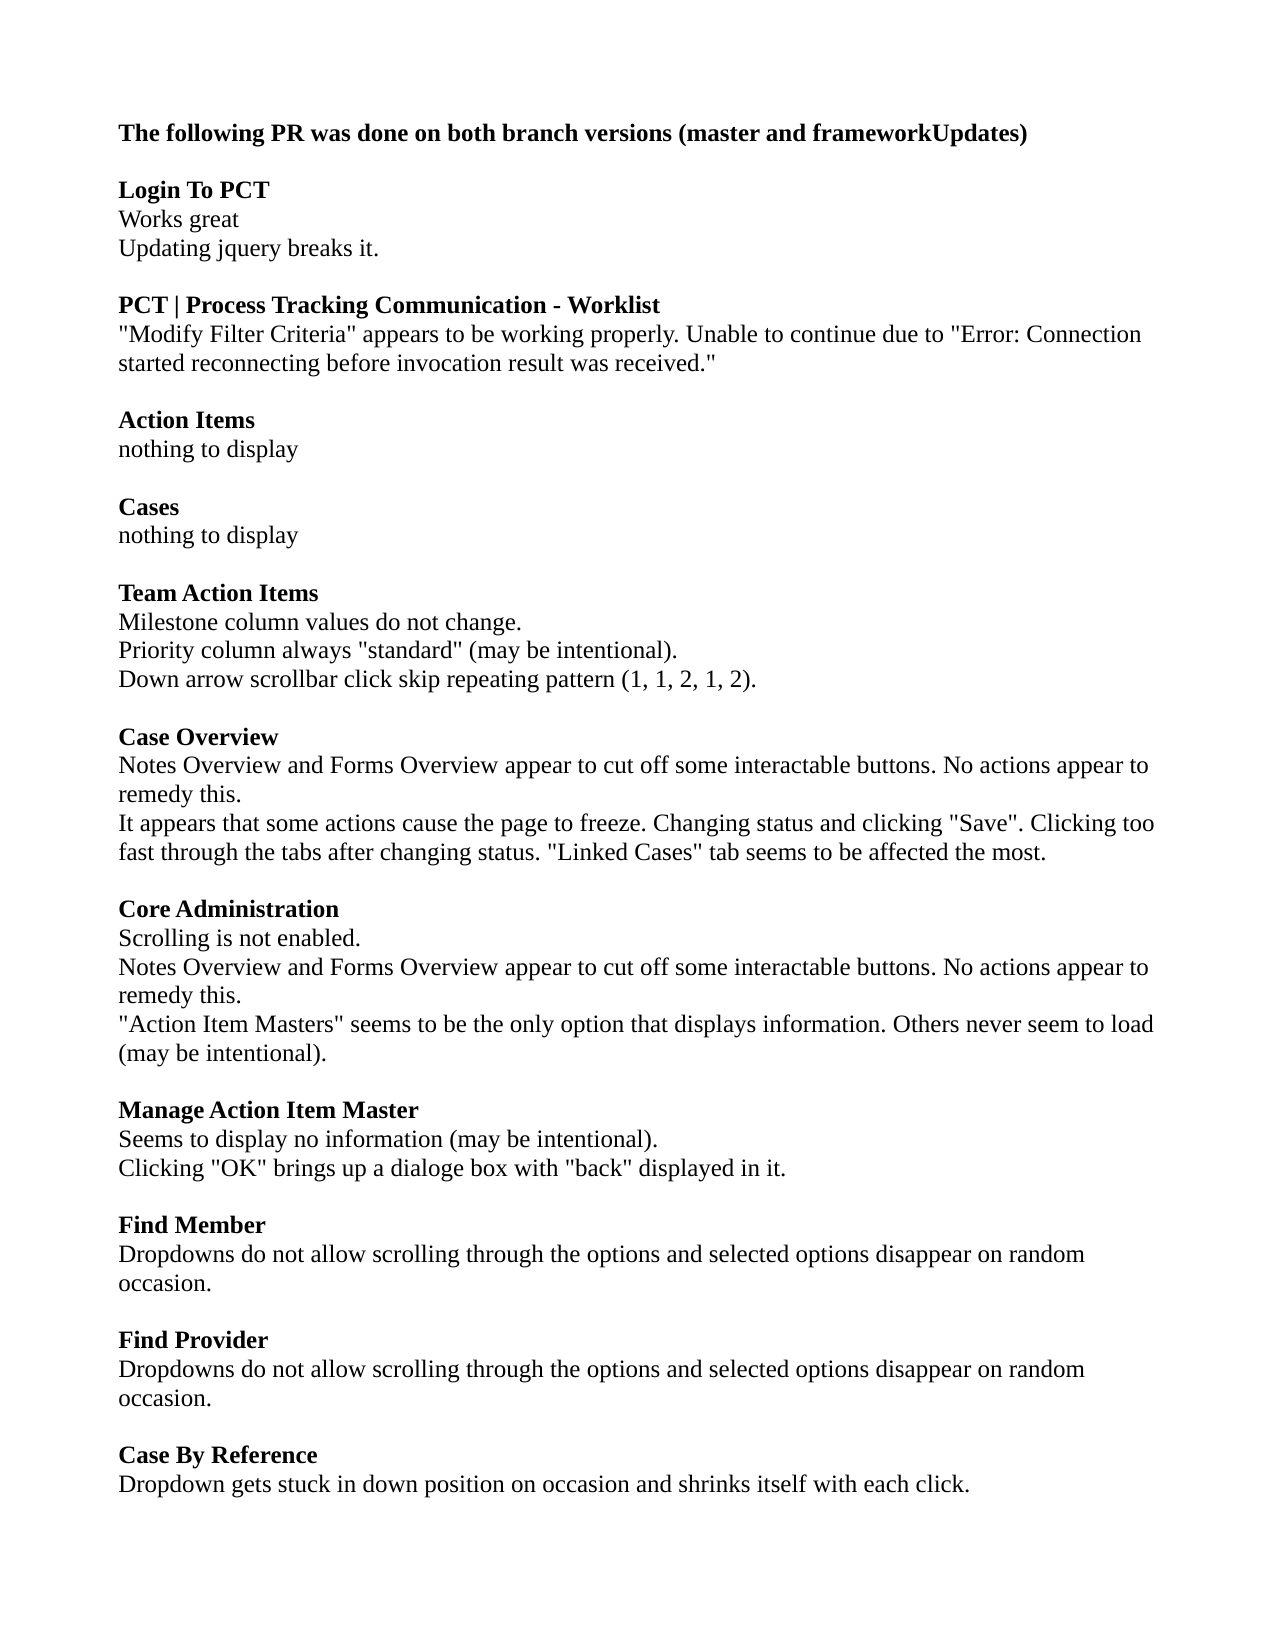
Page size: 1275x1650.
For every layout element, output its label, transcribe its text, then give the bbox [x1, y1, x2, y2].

text "Action Item Masters" seems to be the only option that displays information. Others never seem to load (may be intentional). [118, 1009, 1157, 1067]
text Manage Action Item Master [118, 1096, 1157, 1124]
text Find Member [118, 1211, 1157, 1239]
text Core Administration [118, 894, 1157, 923]
text Seems to display no information (may be intentional). [118, 1124, 1157, 1153]
text Action Items [118, 406, 1157, 434]
text Case By Reference [118, 1441, 1157, 1469]
text nothing to display [118, 434, 1157, 463]
text Scrolling is not enabled. [118, 923, 1157, 952]
text Dropdowns do not allow scrolling through the options and selected options disappear on random occasion. [118, 1354, 1157, 1412]
text Login To PCT [118, 176, 1157, 204]
text Priority column always "standard" (may be intentional). [118, 636, 1157, 664]
text Updating jquery breaks it. [118, 233, 1157, 262]
text Clicking "OK" brings up a dialoge box with "back" displayed in it. [118, 1153, 1157, 1182]
text Milestone column values do not change. [118, 607, 1157, 636]
text nothing to display [118, 521, 1157, 549]
text Cases [118, 492, 1157, 521]
text It appears that some actions cause the page to freeze. Changing status and clicking "Save". Clicking too fast through the tabs after changing status. "Linked Cases" tab seems to be affected the most. [118, 808, 1157, 866]
text Works great [118, 204, 1157, 233]
text "Modify Filter Criteria" appears to be working properly. Unable to continue due to "Error: Connection started reconnecting before invocation result was received." [118, 319, 1157, 377]
text Team Action Items [118, 578, 1157, 607]
text Find Provider [118, 1326, 1157, 1354]
text Notes Overview and Forms Overview appear to cut off some interactable buttons. No actions appear to remedy this. [118, 952, 1157, 1009]
text Notes Overview and Forms Overview appear to cut off some interactable buttons. No actions appear to remedy this. [118, 751, 1157, 808]
text Dropdown gets stuck in down position on occasion and shrinks itself with each click. [118, 1469, 1157, 1498]
text Down arrow scrollbar click skip repeating pattern (1, 1, 2, 1, 2). [118, 664, 1157, 693]
text The following PR was done on both branch versions (master and frameworkUpdates) [118, 118, 1157, 147]
text PCT | Process Tracking Communication - Worklist [118, 291, 1157, 319]
text Case Overview [118, 722, 1157, 751]
text Dropdowns do not allow scrolling through the options and selected options disappear on random occasion. [118, 1239, 1157, 1297]
